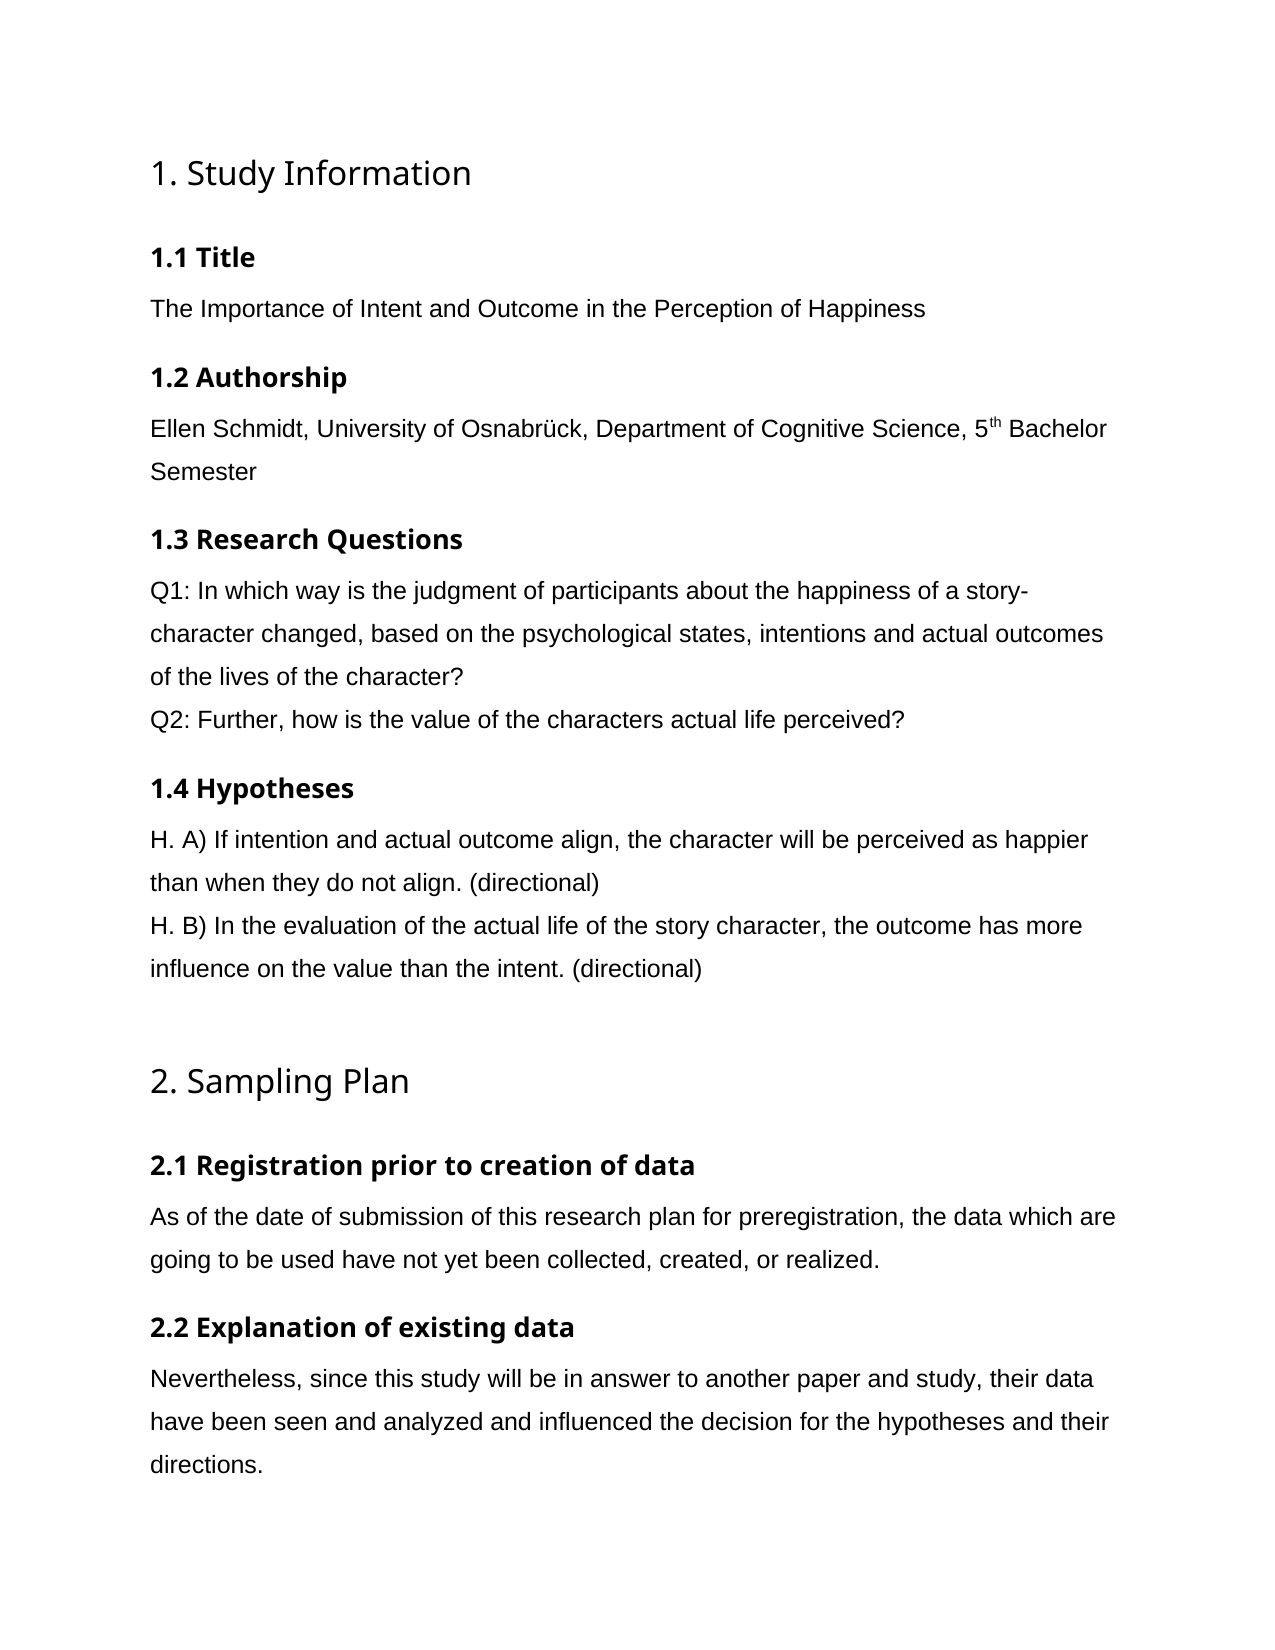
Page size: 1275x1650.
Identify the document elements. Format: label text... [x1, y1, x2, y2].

text H. A) If intention and actual outcome align, the character will be perceived as happier than when they do not align. (directional) [150, 824, 1125, 896]
text The Importance of Intent and Outcome in the Perception of Happiness [150, 294, 1125, 323]
subtitle 1.1 Title [150, 239, 1125, 276]
text Ellen Schmidt, University of Osnabrück, Department of Cognitive Science, 5th Bachelor Semester [150, 413, 1125, 485]
subtitle 1.2 Authorship [150, 358, 1125, 395]
subtitle 1.3 Research Questions [150, 521, 1125, 557]
text Nevertheless, since this study will be in answer to another paper and study, their data have been seen and analyzed and influenced the decision for the hypotheses and their directions. [150, 1364, 1125, 1479]
subtitle 1.4 Hypotheses [150, 769, 1125, 806]
subtitle 2. Sampling Plan [150, 1057, 1125, 1103]
subtitle 1. Study Information [150, 150, 1125, 195]
text Q1: In which way is the judgment of participants about the happiness of a story-character changed, based on the psychological states, intentions and actual outcomes of the lives of the character? [150, 576, 1125, 691]
subtitle 2.1 Registration prior to creation of data [150, 1146, 1125, 1183]
text Q2: Further, how is the value of the characters actual life perceived? [150, 705, 1125, 734]
text As of the date of submission of this research plan for preregistration, the data which are going to be used have not yet been collected, created, or realized. [150, 1202, 1125, 1273]
subtitle 2.2 Explanation of existing data [150, 1309, 1125, 1346]
text H. B) In the evaluation of the actual life of the story character, the outcome has more influence on the value than the intent. (directional) [150, 911, 1125, 983]
